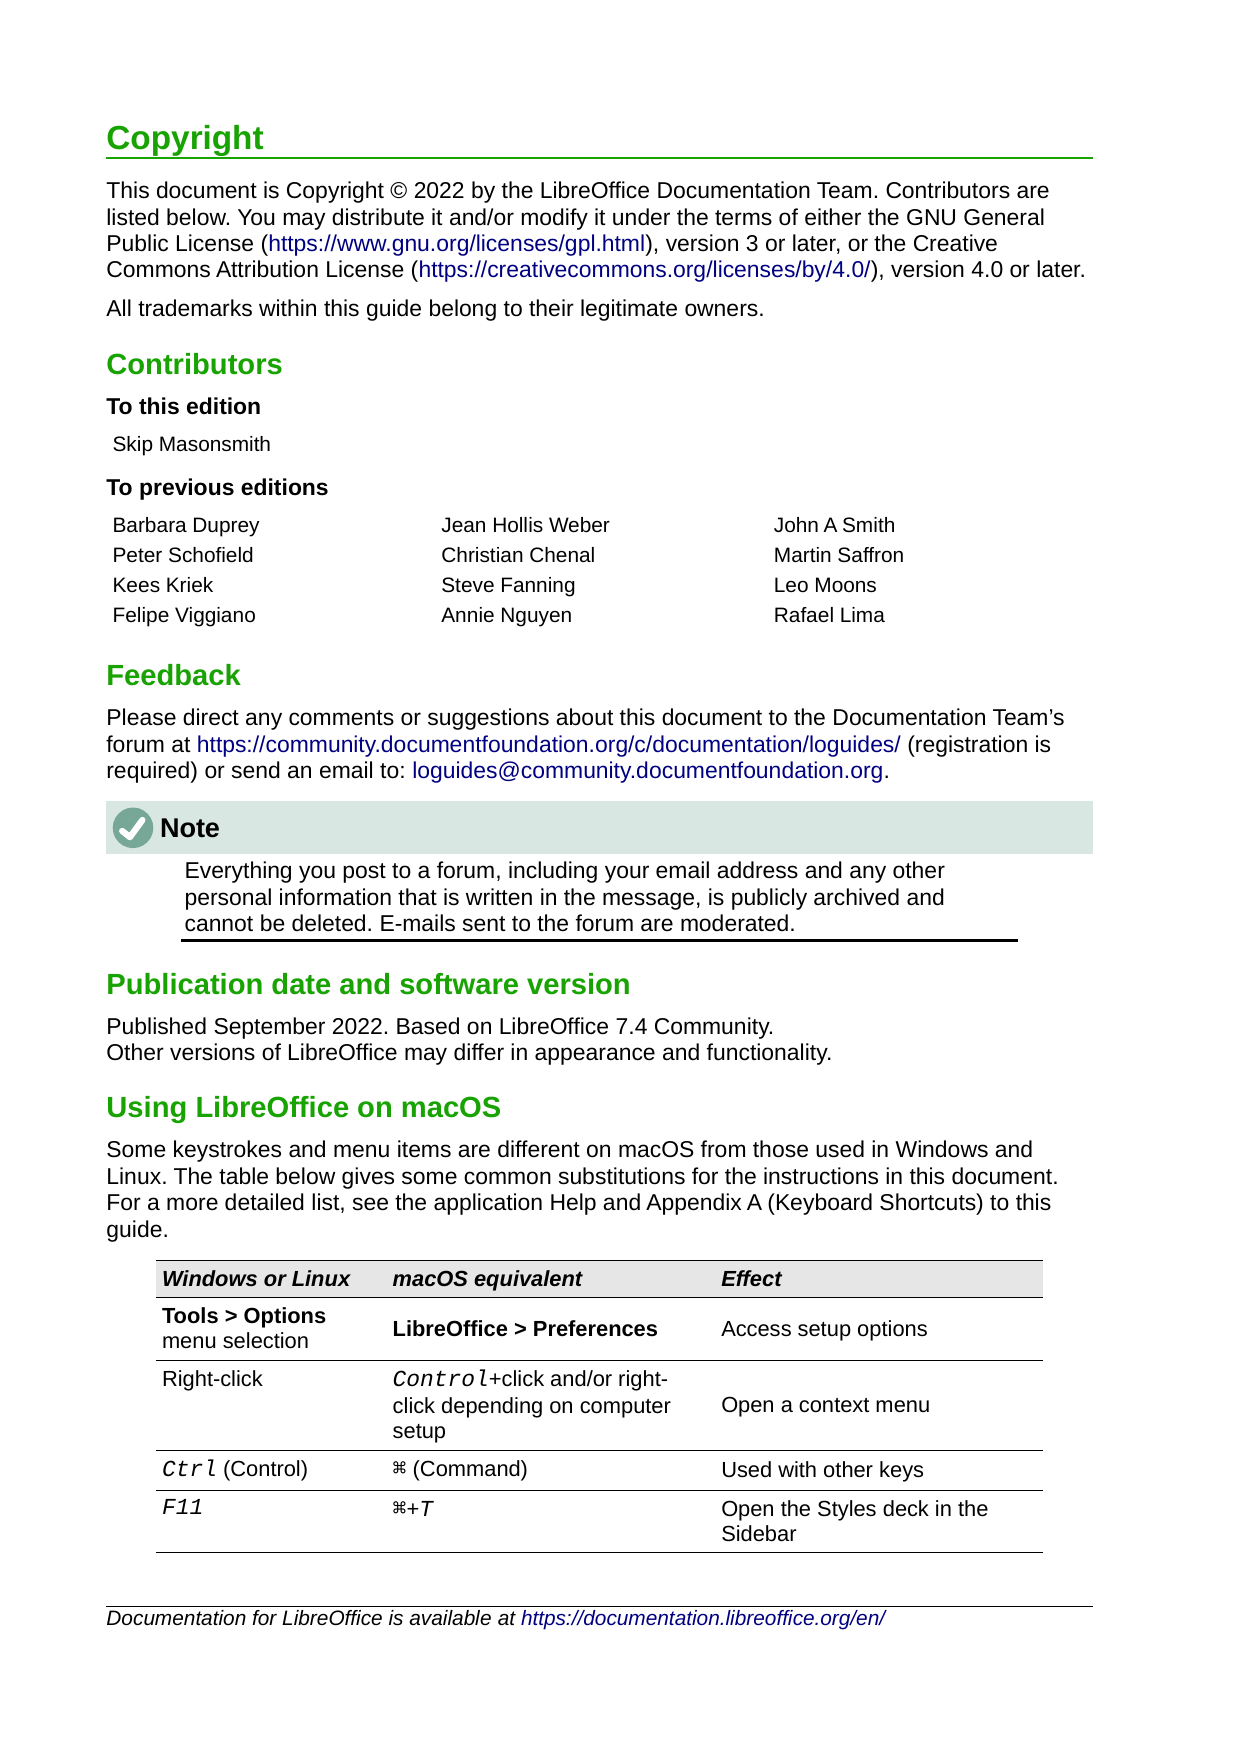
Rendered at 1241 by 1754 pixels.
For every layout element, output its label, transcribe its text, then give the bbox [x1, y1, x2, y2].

subtitle Contributors [106, 347, 1093, 380]
subtitle Publication date and software version [106, 967, 1093, 1000]
subtitle Note [106, 801, 1093, 854]
subtitle Copyright [106, 118, 1093, 157]
table_header Barbara Duprey [106, 513, 435, 543]
table_header Effect [715, 1261, 1043, 1297]
table_cell Rafael Lima [768, 603, 1093, 633]
table_cell Right-click [156, 1361, 386, 1450]
table_cell Ctrl (Control) [156, 1451, 386, 1489]
text Some keystrokes and menu items are different on macOS from those used in Windows and Linux. The table below gives some common substitutions for the instructions in this document. For a more detailed list, see the application Help and Appendix A (Keyboard Shortcuts) to this guide. [106, 1136, 1093, 1242]
table_cell Control+click and/or right-click depending on computer setup [386, 1361, 715, 1450]
table_cell LibreOffice > Preferences [386, 1298, 715, 1360]
text Everything you post to a forum, including your email address and any other personal information that is written in the message, is publicly archived and cannot be deleted. E-mails sent to the forum are moderated. [181, 854, 1018, 939]
subtitle Using LibreOffice on macOS [106, 1090, 1093, 1124]
table_cell Christian Chenal [435, 543, 767, 573]
table_header John A Smith [768, 513, 1093, 543]
text Please direct any comments or suggestions about this document to the Documentation Team’s forum at https://community.documentfoundation.org/c/documentation/loguides/ (registration is required) or send an email to: loguides@community.documentfoundation.org. [106, 704, 1093, 783]
table_cell Kees Kriek [106, 573, 435, 603]
text To previous editions [106, 473, 1093, 500]
text All trademarks within this guide belong to their legitimate owners. [106, 295, 1093, 322]
table_cell Access setup options [715, 1298, 1043, 1360]
text Published September 2022. Based on LibreOffice 7.4 Community. Other versions of LibreOffice may differ in appearance and functionality. [106, 1013, 1093, 1065]
table_header Jean Hollis Weber [435, 513, 767, 543]
table_cell ⌘ (Command) [386, 1451, 715, 1489]
table_cell Felipe Viggiano [106, 603, 435, 633]
table_cell Tools > Options menu selection [156, 1298, 386, 1360]
table_header macOS equivalent [386, 1261, 715, 1297]
table_cell F11 [156, 1491, 386, 1552]
table_cell Leo Moons [768, 573, 1093, 603]
table_cell Open the Styles deck in the Sidebar [715, 1491, 1043, 1552]
table_cell ⌘+T [386, 1491, 715, 1552]
table_header Windows or Linux [156, 1261, 386, 1297]
table_cell Annie Nguyen [435, 603, 767, 633]
table_cell Peter Schofield [106, 543, 435, 573]
table_cell Steve Fanning [435, 573, 767, 603]
subtitle Feedback [106, 658, 1093, 692]
table_header [440, 432, 766, 462]
table_cell Open a context menu [715, 1361, 1043, 1450]
table_header Skip Masonsmith [106, 432, 440, 462]
table_cell Used with other keys [715, 1451, 1043, 1489]
text This document is Copyright © 2022 by the LibreOffice Documentation Team. Contributors are listed below. You may distribute it and/or modify it under the terms of either the GNU General Public License (https://www.gnu.org/licenses/gpl.html), version 3 or later, or the Creative Commons Attribution License (https://creativecommons.org/licenses/by/4.0/), version 4.0 or later. [106, 177, 1093, 283]
table_header [766, 432, 1093, 462]
text To this edition [106, 393, 1093, 419]
table_cell Martin Saffron [768, 543, 1093, 573]
